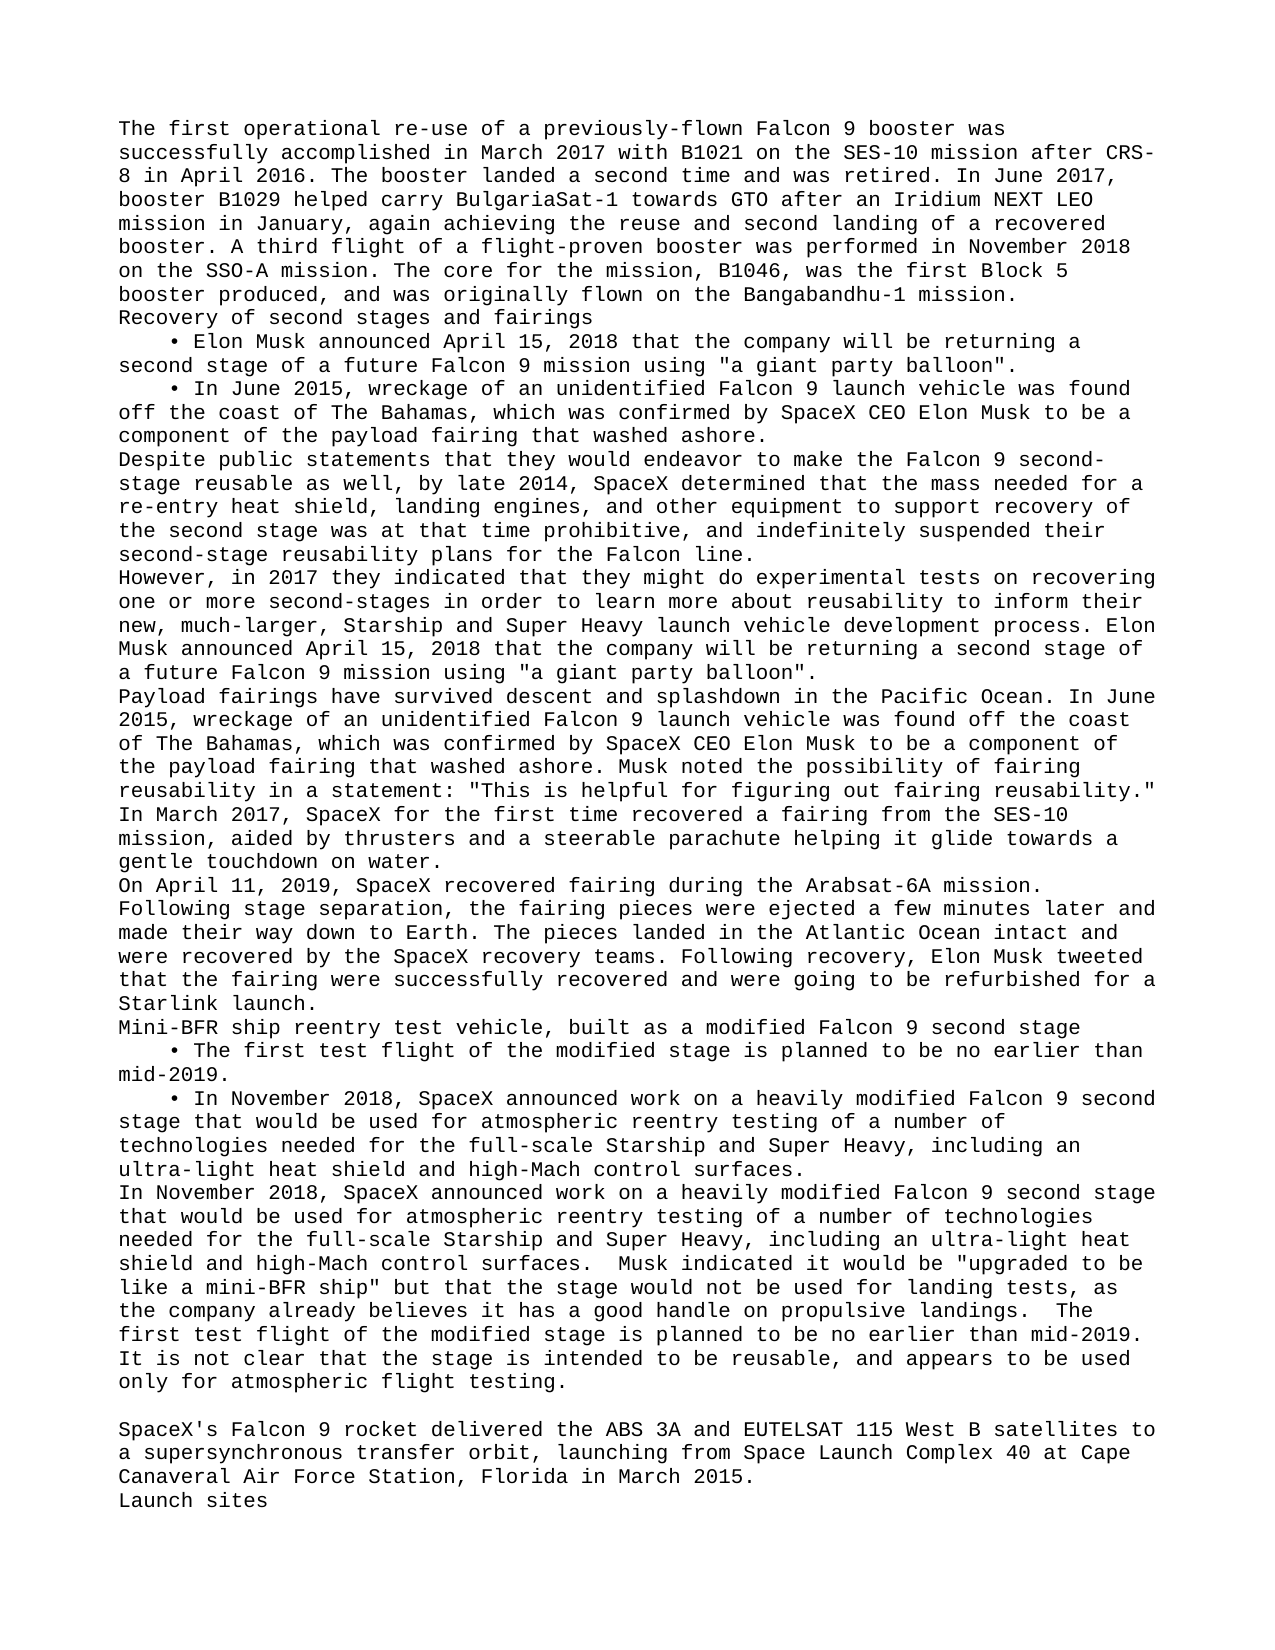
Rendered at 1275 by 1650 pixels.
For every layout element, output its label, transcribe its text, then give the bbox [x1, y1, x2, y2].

text Mini-BFR ship reentry test vehicle, built as a modified Falcon 9 second stage [118, 1017, 1157, 1040]
text Launch sites [118, 1489, 1157, 1513]
text SpaceX's Falcon 9 rocket delivered the ABS 3A and EUTELSAT 115 West B satellites to a supersynchronous transfer orbit, launching from Space Launch Complex 40 at Cape Canaveral Air Force Station, Florida in March 2015. [118, 1419, 1157, 1489]
text • The first test flight of the modified stage is planned to be no earlier than mid-2019. [118, 1040, 1157, 1088]
text In November 2018, SpaceX announced work on a heavily modified Falcon 9 second stage that would be used for atmospheric reentry testing of a number of technologies needed for the full-scale Starship and Super Heavy, including an ultra-light heat shield and high-Mach control surfaces. Musk indicated it would be "upgraded to be like a mini-BFR ship" but that the stage would not be used for landing tests, as the company already believes it has a good handle on propulsive landings. The first test flight of the modified stage is planned to be no earlier than mid-2019. It is not clear that the stage is intended to be reusable, and appears to be used only for atmospheric flight testing. [118, 1182, 1157, 1395]
text However, in 2017 they indicated that they might do experimental tests on recovering one or more second-stages in order to learn more about reusability to inform their new, much-larger, Starship and Super Heavy launch vehicle development process. Elon Musk announced April 15, 2018 that the company will be returning a second stage of a future Falcon 9 mission using "a giant party balloon". [118, 567, 1157, 686]
text The first operational re-use of a previously-flown Falcon 9 booster was successfully accomplished in March 2017 with B1021 on the SES-10 mission after CRS-8 in April 2016. The booster landed a second time and was retired. In June 2017, booster B1029 helped carry BulgariaSat-1 towards GTO after an Iridium NEXT LEO mission in January, again achieving the reuse and second landing of a recovered booster. A third flight of a flight-proven booster was performed in November 2018 on the SSO-A mission. The core for the mission, B1046, was the first Block 5 booster produced, and was originally flown on the Bangabandhu-1 mission. [118, 118, 1157, 307]
text • Elon Musk announced April 15, 2018 that the company will be returning a second stage of a future Falcon 9 mission using "a giant party balloon". [118, 331, 1157, 378]
text • In June 2015, wreckage of an unidentified Falcon 9 launch vehicle was found off the coast of The Bahamas, which was confirmed by SpaceX CEO Elon Musk to be a component of the payload fairing that washed ashore. [118, 378, 1157, 449]
text • In November 2018, SpaceX announced work on a heavily modified Falcon 9 second stage that would be used for atmospheric reentry testing of a number of technologies needed for the full-scale Starship and Super Heavy, including an ultra-light heat shield and high-Mach control surfaces. [118, 1088, 1157, 1182]
text On April 11, 2019, SpaceX recovered fairing during the Arabsat-6A mission. Following stage separation, the fairing pieces were ejected a few minutes later and made their way down to Earth. The pieces landed in the Atlantic Ocean intact and were recovered by the SpaceX recovery teams. Following recovery, Elon Musk tweeted that the fairing were successfully recovered and were going to be refurbished for a Starlink launch. [118, 875, 1157, 1017]
text Recovery of second stages and fairings [118, 307, 1157, 331]
text Payload fairings have survived descent and splashdown in the Pacific Ocean. In June 2015, wreckage of an unidentified Falcon 9 launch vehicle was found off the coast of The Bahamas, which was confirmed by SpaceX CEO Elon Musk to be a component of the payload fairing that washed ashore. Musk noted the possibility of fairing reusability in a statement: "This is helpful for figuring out fairing reusability." In March 2017, SpaceX for the first time recovered a fairing from the SES-10 mission, aided by thrusters and a steerable parachute helping it glide towards a gentle touchdown on water. [118, 686, 1157, 875]
text Despite public statements that they would endeavor to make the Falcon 9 second-stage reusable as well, by late 2014, SpaceX determined that the mass needed for a re-entry heat shield, landing engines, and other equipment to support recovery of the second stage was at that time prohibitive, and indefinitely suspended their second-stage reusability plans for the Falcon line. [118, 449, 1157, 567]
